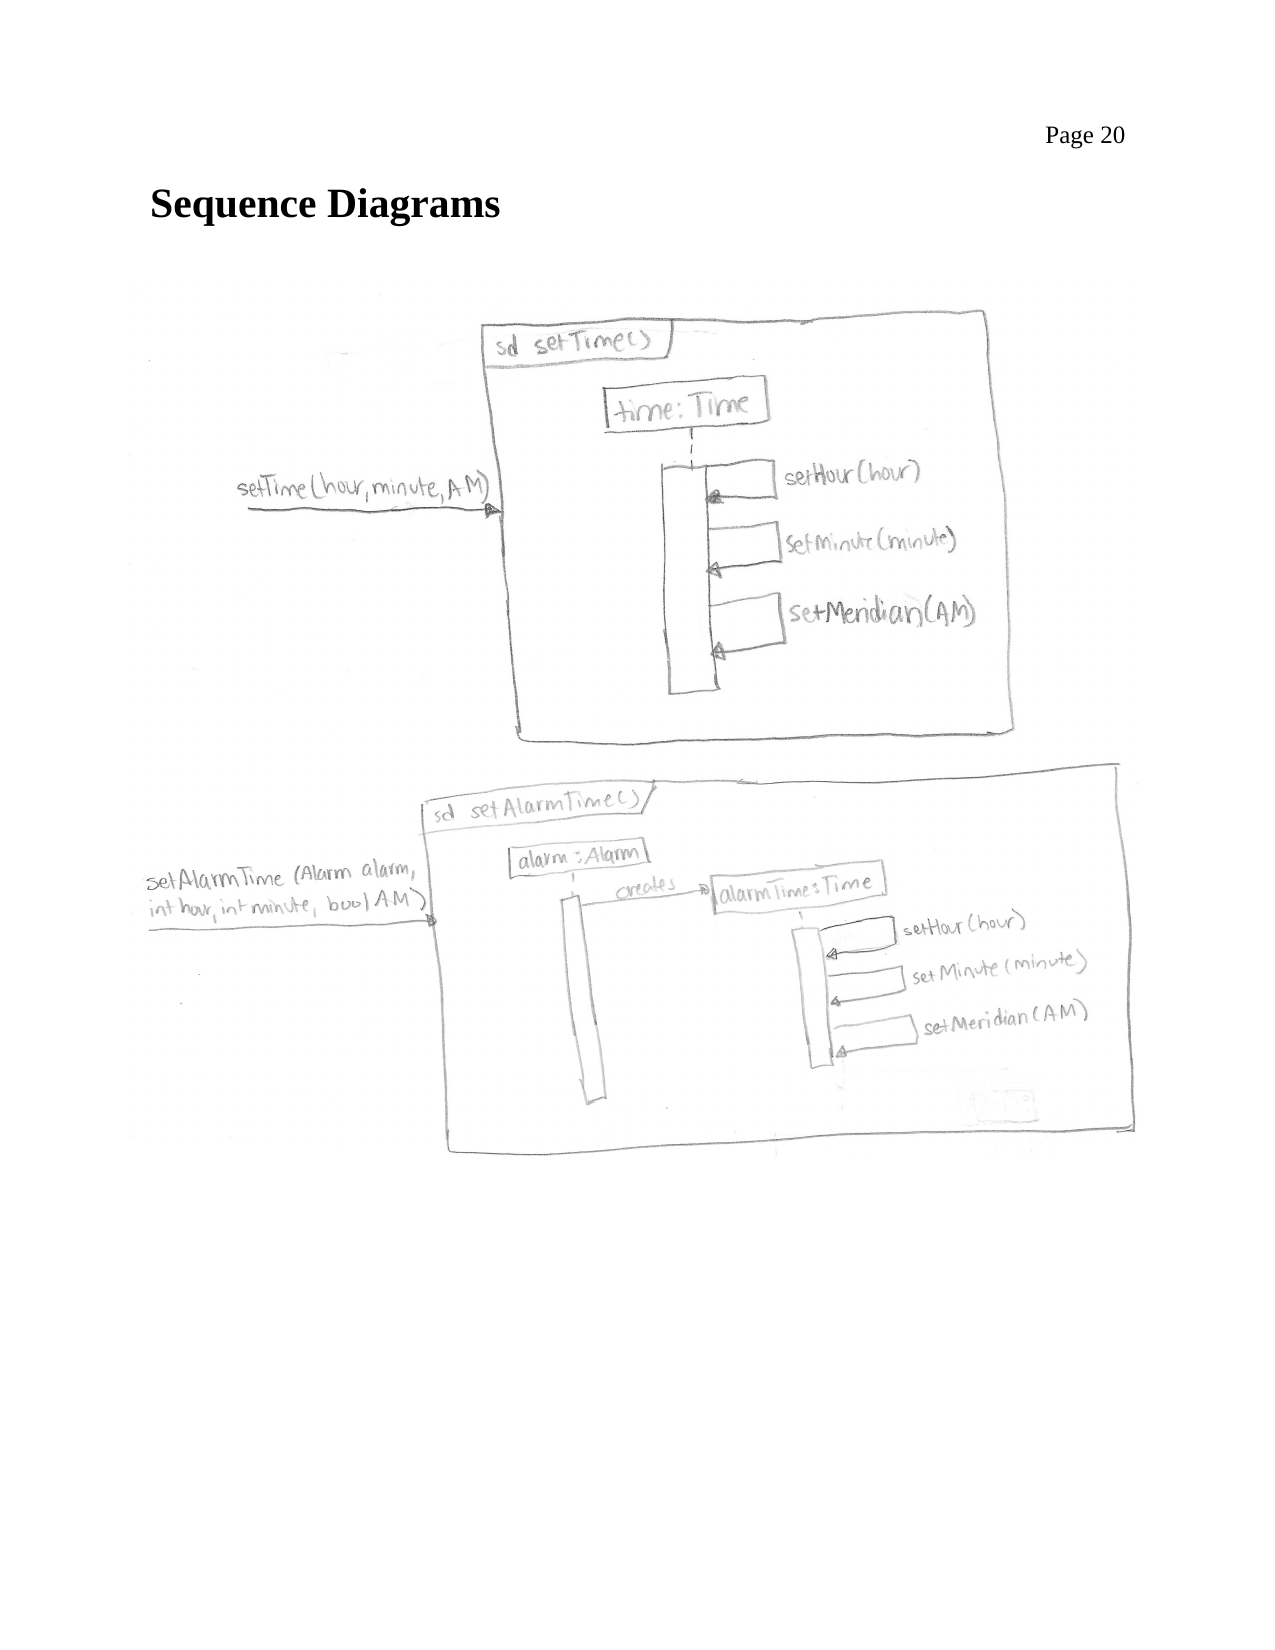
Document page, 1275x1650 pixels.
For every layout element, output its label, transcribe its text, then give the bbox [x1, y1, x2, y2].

picture [128, 285, 1146, 1156]
subtitle Sequence Diagrams [150, 179, 1125, 227]
